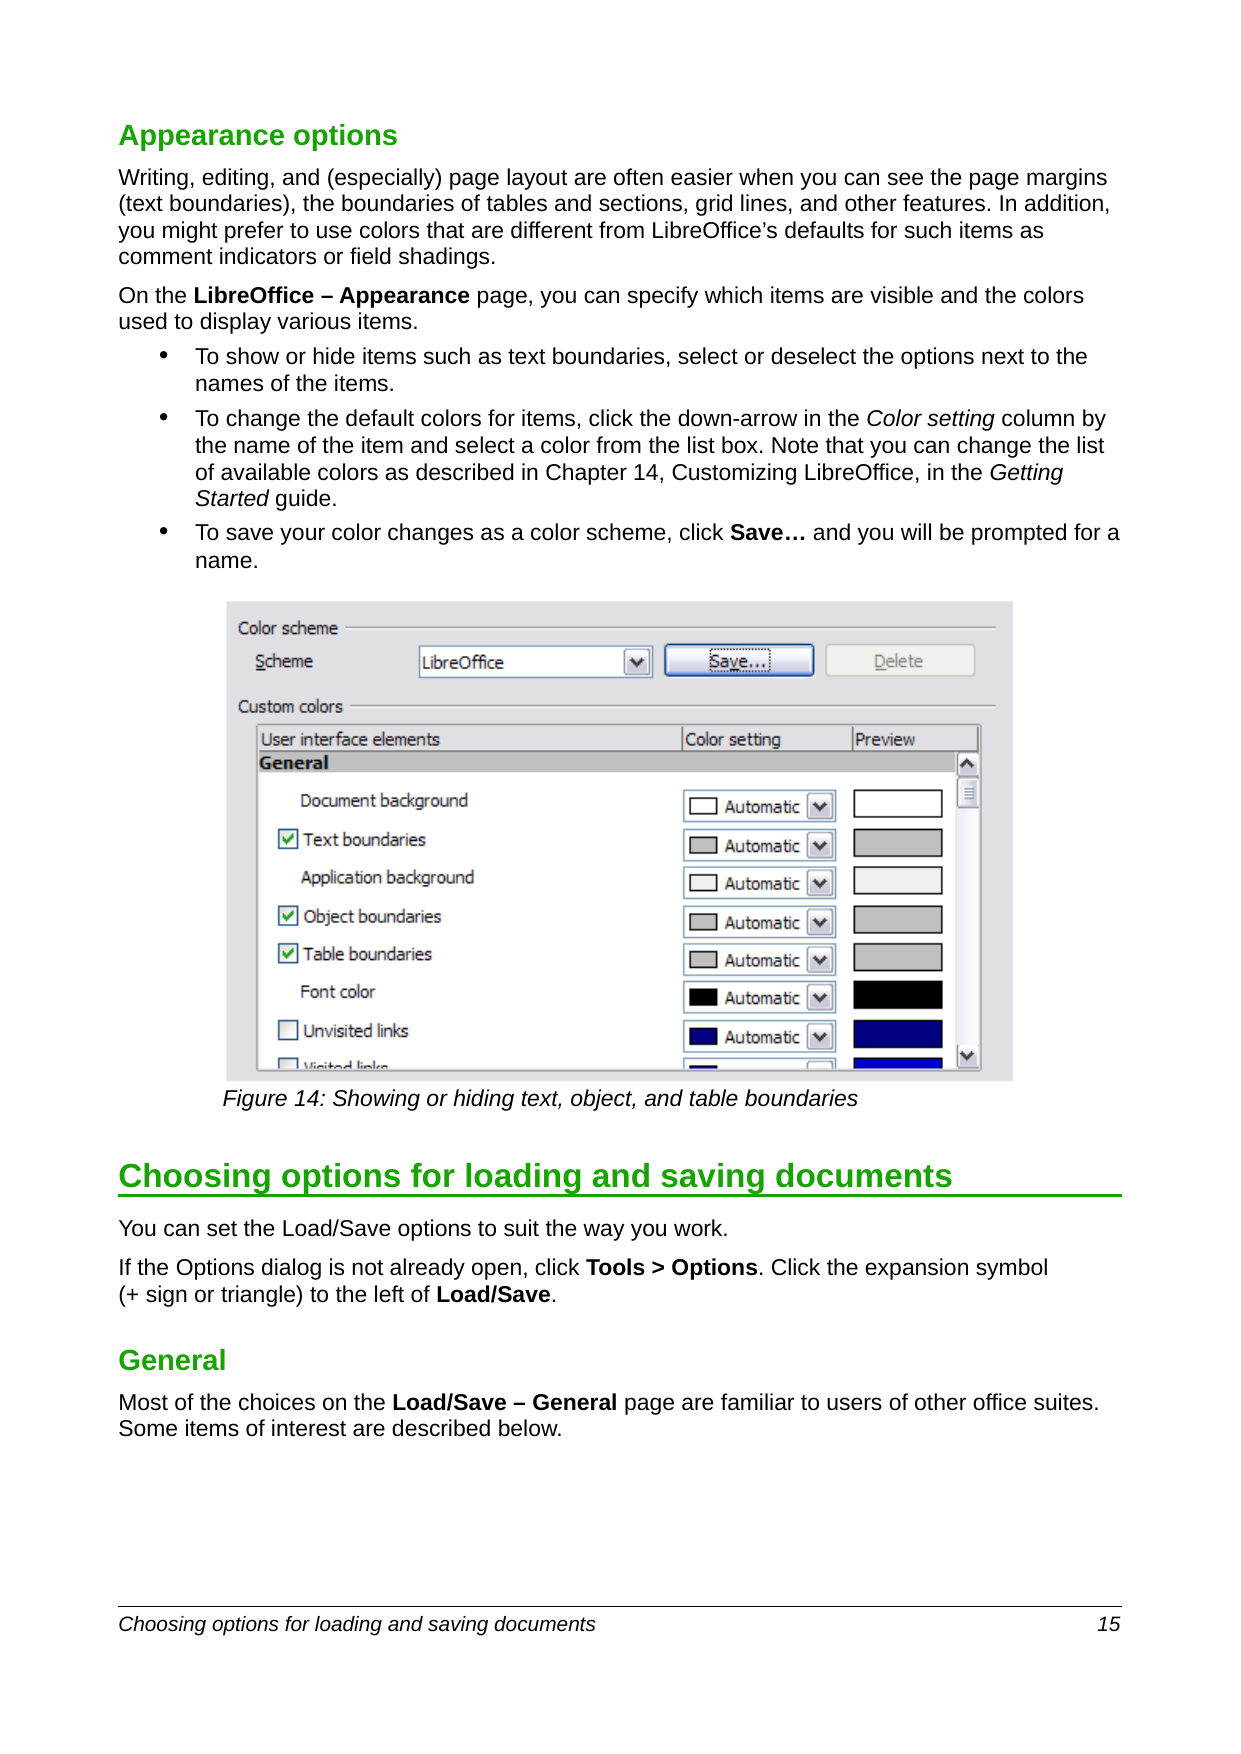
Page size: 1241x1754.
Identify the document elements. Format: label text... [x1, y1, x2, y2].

text If the Options dialog is not already open, click Tools > Options. Click the expansion symbol (+ sign or triangle) to the left of Load/Save. [118, 1254, 1122, 1307]
list On the LibreOffice – Appearance page, you can specify which items are visible and the colors used to display various items. [118, 282, 1122, 335]
subtitle Appearance options [118, 118, 1122, 152]
text You can set the Load/Save options to suit the way you work. [118, 1215, 1122, 1242]
subtitle Choosing options for loading and saving documents [118, 1156, 1122, 1194]
list To show or hide items such as text boundaries, select or deselect the options next to the names of the items. [156, 341, 1122, 397]
list To save your color changes as a color scheme, click Save… and you will be prompted for a name. [156, 517, 1122, 573]
picture [222, 597, 1018, 1086]
text Writing, editing, and (especially) page layout are often easier when you can see the page margins (text boundaries), the boundaries of tables and sections, grid lines, and other features. In addition, you might prefer to use colors that are different from LibreOffice’s defaults for such items as comment indicators or field shadings. [118, 164, 1122, 269]
subtitle General [118, 1342, 1122, 1376]
list To change the default colors for items, click the down-arrow in the Color setting column by the name of the item and select a color from the list box. Note that you can change the list of available colors as described in Chapter 14, Customizing LibreOffice, in the Getting Started guide. [156, 403, 1122, 511]
text Most of the choices on the Load/Save – General page are familiar to users of other office suites. Some items of interest are described below. [118, 1388, 1122, 1441]
text Figure 14: Showing or hiding text, object, and table boundaries [222, 1086, 1018, 1112]
